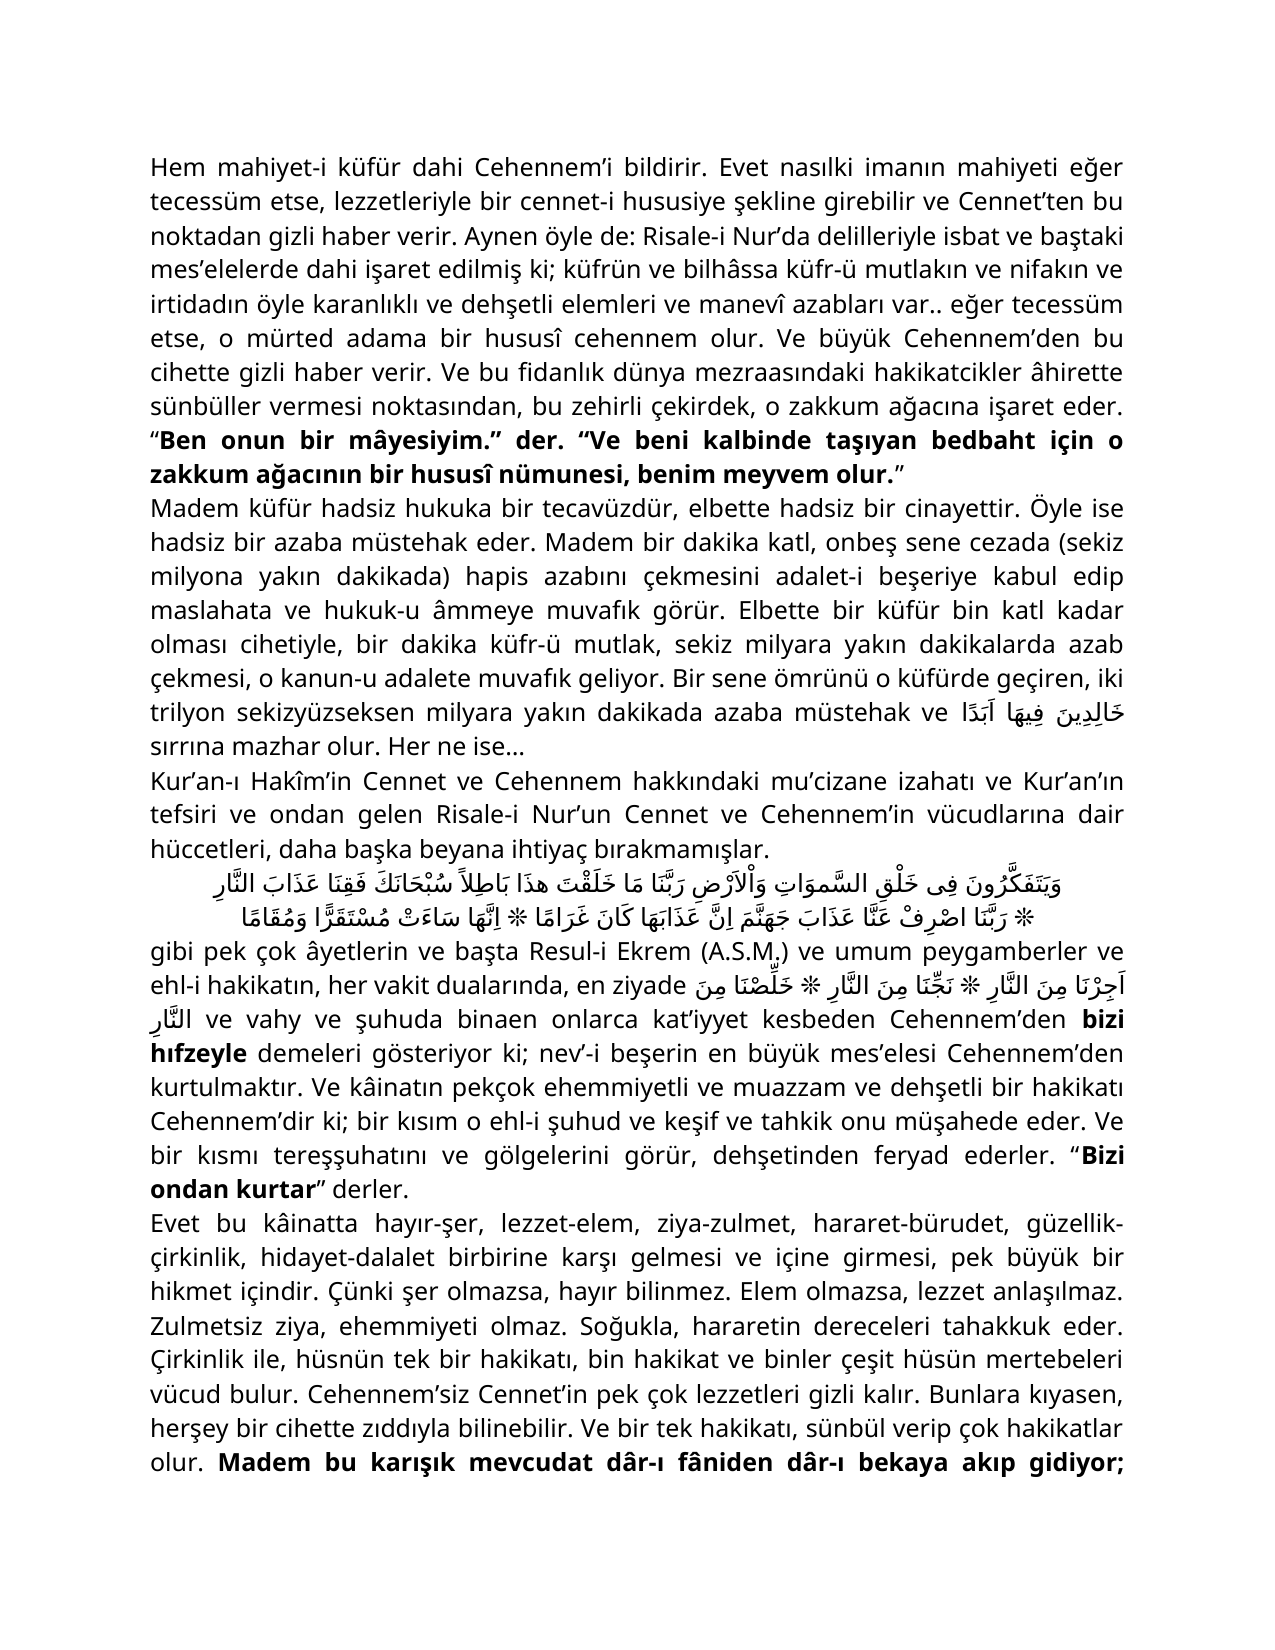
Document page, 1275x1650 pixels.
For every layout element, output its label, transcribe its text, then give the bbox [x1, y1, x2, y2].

text gibi pek çok âyetlerin ve başta Resul-i Ekrem (A.S.M.) ve umum peygamberler ve ehl-i hakikatın, her vakit dualarında, en ziyade اَجِرْنَا مِنَ النَّارِ ❊ نَجِّنَا مِنَ النَّارِ ❊ خَلِّصْنَا مِنَ النَّارِ ve vahy ve şuhuda binaen onlarca kat’iyyet kesbeden Cehennem’den bizi hıfzeyle demeleri gösteriyor ki; nev’-i beşerin en büyük mes’elesi Cehennem’den kurtulmaktır. Ve kâinatın pekçok ehemmiyetli ve muazzam ve dehşetli bir hakikatı Cehennem’dir ki; bir kısım o ehl-i şuhud ve keşif ve tahkik onu müşahede eder. Ve bir kısmı tereşşuhatını ve gölgelerini görür, dehşetinden feryad ederler. “Bizi ondan kurtar” derler. [150, 933, 1125, 1206]
text Evet bu kâinatta hayır-şer, lezzet-elem, ziya-zulmet, hararet-bürudet, güzellik-çirkinlik, hidayet-dalalet birbirine karşı gelmesi ve içine girmesi, pek büyük bir hikmet içindir. Çünki şer olmazsa, hayır bilinmez. Elem olmazsa, lezzet anlaşılmaz. Zulmetsiz ziya, ehemmiyeti olmaz. Soğukla, hararetin dereceleri tahakkuk eder. Çirkinlik ile, hüsnün tek bir hakikatı, bin hakikat ve binler çeşit hüsün mertebeleri vücud bulur. Cehennem’siz Cennet’in pek çok lezzetleri gizli kalır. Bunlara kıyasen, herşey bir cihette zıddıyla bilinebilir. Ve bir tek hakikatı, sünbül verip çok hakikatlar olur. Madem bu karışık mevcudat dâr-ı fâniden dâr-ı bekaya akıp gidiyor; [150, 1206, 1125, 1478]
text رَبَّنَا اصْرِفْ عَنَّا عَذَابَ جَهَنَّمَ اِنَّ عَذَابَهَا كَانَ غَرَامًا ❊ اِنَّهَا سَاءَتْ مُسْتَقَرًّا وَمُقَامًا ❊ [150, 899, 1125, 933]
text Hem mahiyet-i küfür dahi Cehennem’i bildirir. Evet nasılki imanın mahiyeti eğer tecessüm etse, lezzetleriyle bir cennet-i hususiye şekline girebilir ve Cennet’ten bu noktadan gizli haber verir. Aynen öyle de: Risale-i Nur’da delilleriyle isbat ve baştaki mes’elelerde dahi işaret edilmiş ki; küfrün ve bilhâssa küfr-ü mutlakın ve nifakın ve irtidadın öyle karanlıklı ve dehşetli elemleri ve manevî azabları var.. eğer tecessüm etse, o mürted adama bir hususî cehennem olur. Ve büyük Cehennem’den bu cihette gizli haber verir. Ve bu fidanlık dünya mezraasındaki hakikatcikler âhirette sünbüller vermesi noktasından, bu zehirli çekirdek, o zakkum ağacına işaret eder. “Ben onun bir mâyesiyim.” der. “Ve beni kalbinde taşıyan bedbaht için o zakkum ağacının bir hususî nümunesi, benim meyvem olur.” [150, 150, 1125, 491]
text وَيَتَفَكَّرُونَ فِى خَلْقِ السَّموَاتِ وَاْلاَرْضِ رَبَّنَا مَا خَلَقْتَ هذَا بَاطِلاً سُبْحَانَكَ فَقِنَا عَذَابَ النَّارِ [150, 865, 1125, 899]
text Kur’an-ı Hakîm’in Cennet ve Cehennem hakkındaki mu’cizane izahatı ve Kur’an’ın tefsiri ve ondan gelen Risale-i Nur’un Cennet ve Cehennem’in vücudlarına dair hüccetleri, daha başka beyana ihtiyaç bırakmamışlar. [150, 763, 1125, 865]
text Madem küfür hadsiz hukuka bir tecavüzdür, elbette hadsiz bir cinayettir. Öyle ise hadsiz bir azaba müstehak eder. Madem bir dakika katl, onbeş sene cezada (sekiz milyona yakın dakikada) hapis azabını çekmesini adalet-i beşeriye kabul edip maslahata ve hukuk-u âmmeye muvafık görür. Elbette bir küfür bin katl kadar olması cihetiyle, bir dakika küfr-ü mutlak, sekiz milyara yakın dakikalarda azab çekmesi, o kanun-u adalete muvafık geliyor. Bir sene ömrünü o küfürde geçiren, iki trilyon sekizyüzseksen milyara yakın dakikada azaba müstehak ve خَالِدِينَ فِيهَا اَبَدًا sırrına mazhar olur. Her ne ise… [150, 491, 1125, 763]
